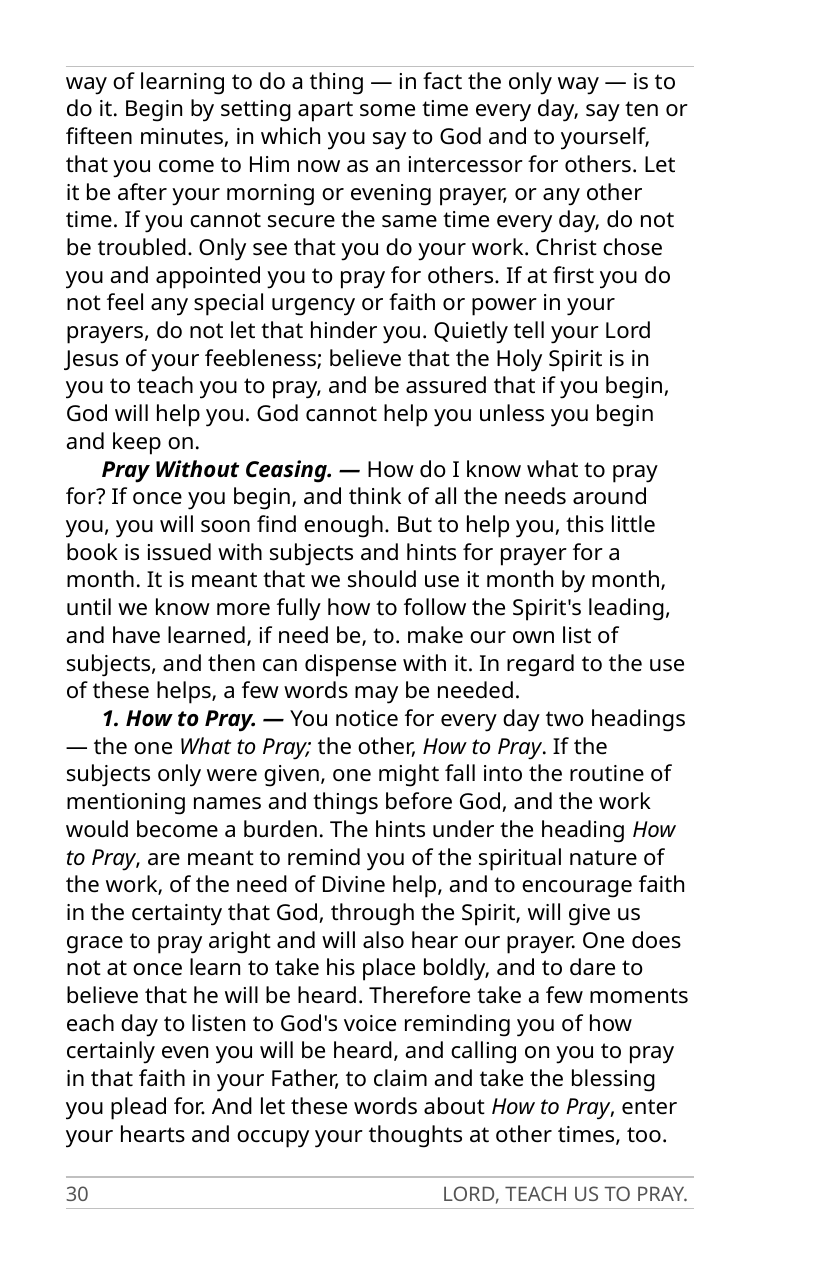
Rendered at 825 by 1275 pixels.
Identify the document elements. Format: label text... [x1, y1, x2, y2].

text Pray Without Ceasing. — How do I know what to pray for? If once you begin, and think of all the needs around you, you will soon find enough. But to help you, this little book is issued with subjects and hints for prayer for a month. It is meant that we should use it month by month, until we know more fully how to follow the Spirit's leading, and have learned, if need be, to. make our own list of subjects, and then can dispense with it. In regard to the use of these helps, a few words may be needed. [66, 455, 694, 704]
text 1. How to Pray. — You notice for every day two headings — the one What to Pray; the other, How to Pray. If the subjects only were given, one might fall into the routine of mentioning names and things before God, and the work would become a burden. The hints under the heading How to Pray, are meant to remind you of the spiritual nature of the work, of the need of Divine help, and to encourage faith in the certainty that God, through the Spirit, will give us grace to pray aright and will also hear our prayer. One does not at once learn to take his place boldly, and to dare to believe that he will be heard. Therefore take a few moments each day to listen to God's voice reminding you of how certainly even you will be heard, and calling on you to pray in that faith in your Father, to claim and take the blessing you plead for. And let these words about How to Pray, enter your hearts and occupy your thoughts at other times, too. [66, 704, 694, 1148]
text way of learning to do a thing — in fact the only way — is to do it. Begin by setting apart some time every day, say ten or fifteen minutes, in which you say to God and to yourself, that you come to Him now as an intercessor for others. Let it be after your morning or evening prayer, or any other time. If you cannot secure the same time every day, do not be troubled. Only see that you do your work. Christ chose you and appointed you to pray for others. If at first you do not feel any special urgency or faith or power in your prayers, do not let that hinder you. Quietly tell your Lord Jesus of your feebleness; believe that the Holy Spirit is in you to teach you to pray, and be assured that if you begin, God will help you. God cannot help you unless you begin and keep on. [66, 67, 694, 455]
